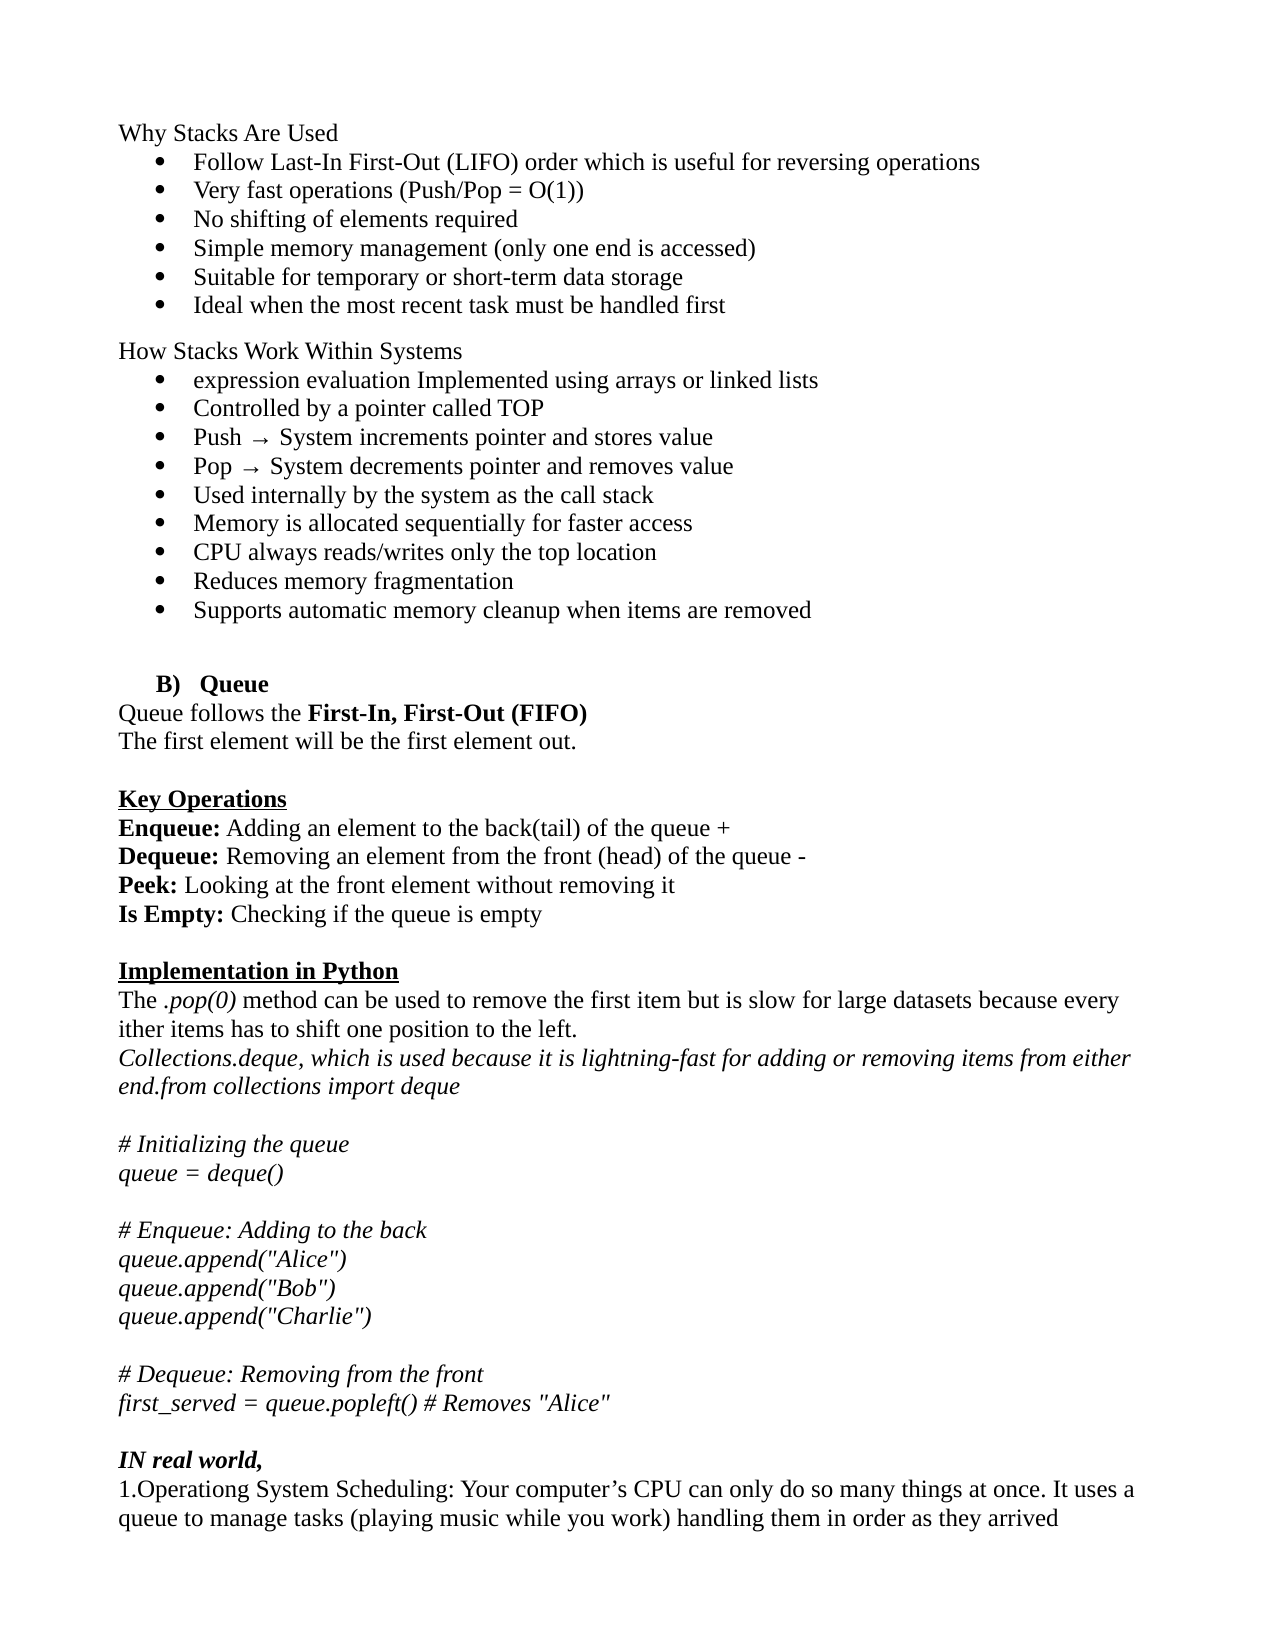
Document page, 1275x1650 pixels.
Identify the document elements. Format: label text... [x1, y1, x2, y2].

text Collections.deque, which is used because it is lightning-fast for adding or removing items from either end.from collections import deque [118, 1043, 1157, 1100]
list Memory is allocated sequentially for faster access [156, 508, 1157, 537]
list Reduces memory fragmentation [156, 566, 1157, 595]
list Supports automatic memory cleanup when items are removed [156, 595, 1157, 623]
list Used internally by the system as the call stack [156, 480, 1157, 508]
text # Initializing the queue [118, 1129, 1157, 1158]
text IN real world, [118, 1445, 1157, 1474]
text Implementation in Python [118, 956, 1157, 985]
text # Enqueue: Adding to the back [118, 1215, 1157, 1244]
text Peek: Looking at the front element without removing it [118, 870, 1157, 899]
text Why Stacks Are Used [118, 118, 1157, 147]
text Queue follows the First-In, First-Out (FIFO) [118, 698, 1157, 726]
list Follow Last-In First-Out (LIFO) order which is useful for reversing operations [156, 147, 1157, 176]
text queue = deque() [118, 1158, 1157, 1186]
list Suitable for temporary or short-term data storage [156, 262, 1157, 291]
text The first element will be the first element out. [118, 726, 1157, 755]
text How Stacks Work Within Systems [118, 336, 1157, 365]
list No shifting of elements required [156, 204, 1157, 233]
list CPU always reads/writes only the top location [156, 537, 1157, 566]
list Controlled by a pointer called TOP [156, 393, 1157, 422]
text queue.append("Bob") [118, 1273, 1157, 1301]
list Push → System increments pointer and stores value [156, 422, 1157, 451]
text Dequeue: Removing an element from the front (head) of the queue - [118, 841, 1157, 870]
text Enqueue: Adding an element to the back(tail) of the queue + [118, 813, 1157, 841]
text Key Operations [118, 784, 1157, 813]
list Very fast operations (Push/Pop = O(1)) [156, 176, 1157, 204]
list Queue [156, 669, 1157, 698]
text queue.append("Alice") [118, 1244, 1157, 1273]
text queue.append("Charlie") [118, 1301, 1157, 1330]
list Ideal when the most recent task must be handled first [156, 291, 1157, 319]
text 1.Operationg System Scheduling: Your computer’s CPU can only do so many things at once. It uses a queue to manage tasks (playing music while you work) handling them in order as they arrived [118, 1474, 1157, 1531]
list Pop → System decrements pointer and removes value [156, 451, 1157, 480]
text The .pop(0) method can be used to remove the first item but is slow for large datasets because every ither items has to shift one position to the left. [118, 985, 1157, 1043]
text Is Empty: Checking if the queue is empty [118, 899, 1157, 928]
text first_served = queue.popleft() # Removes "Alice" [118, 1388, 1157, 1416]
text # Dequeue: Removing from the front [118, 1359, 1157, 1388]
list Simple memory management (only one end is accessed) [156, 233, 1157, 262]
list expression evaluation Implemented using arrays or linked lists [156, 365, 1157, 393]
